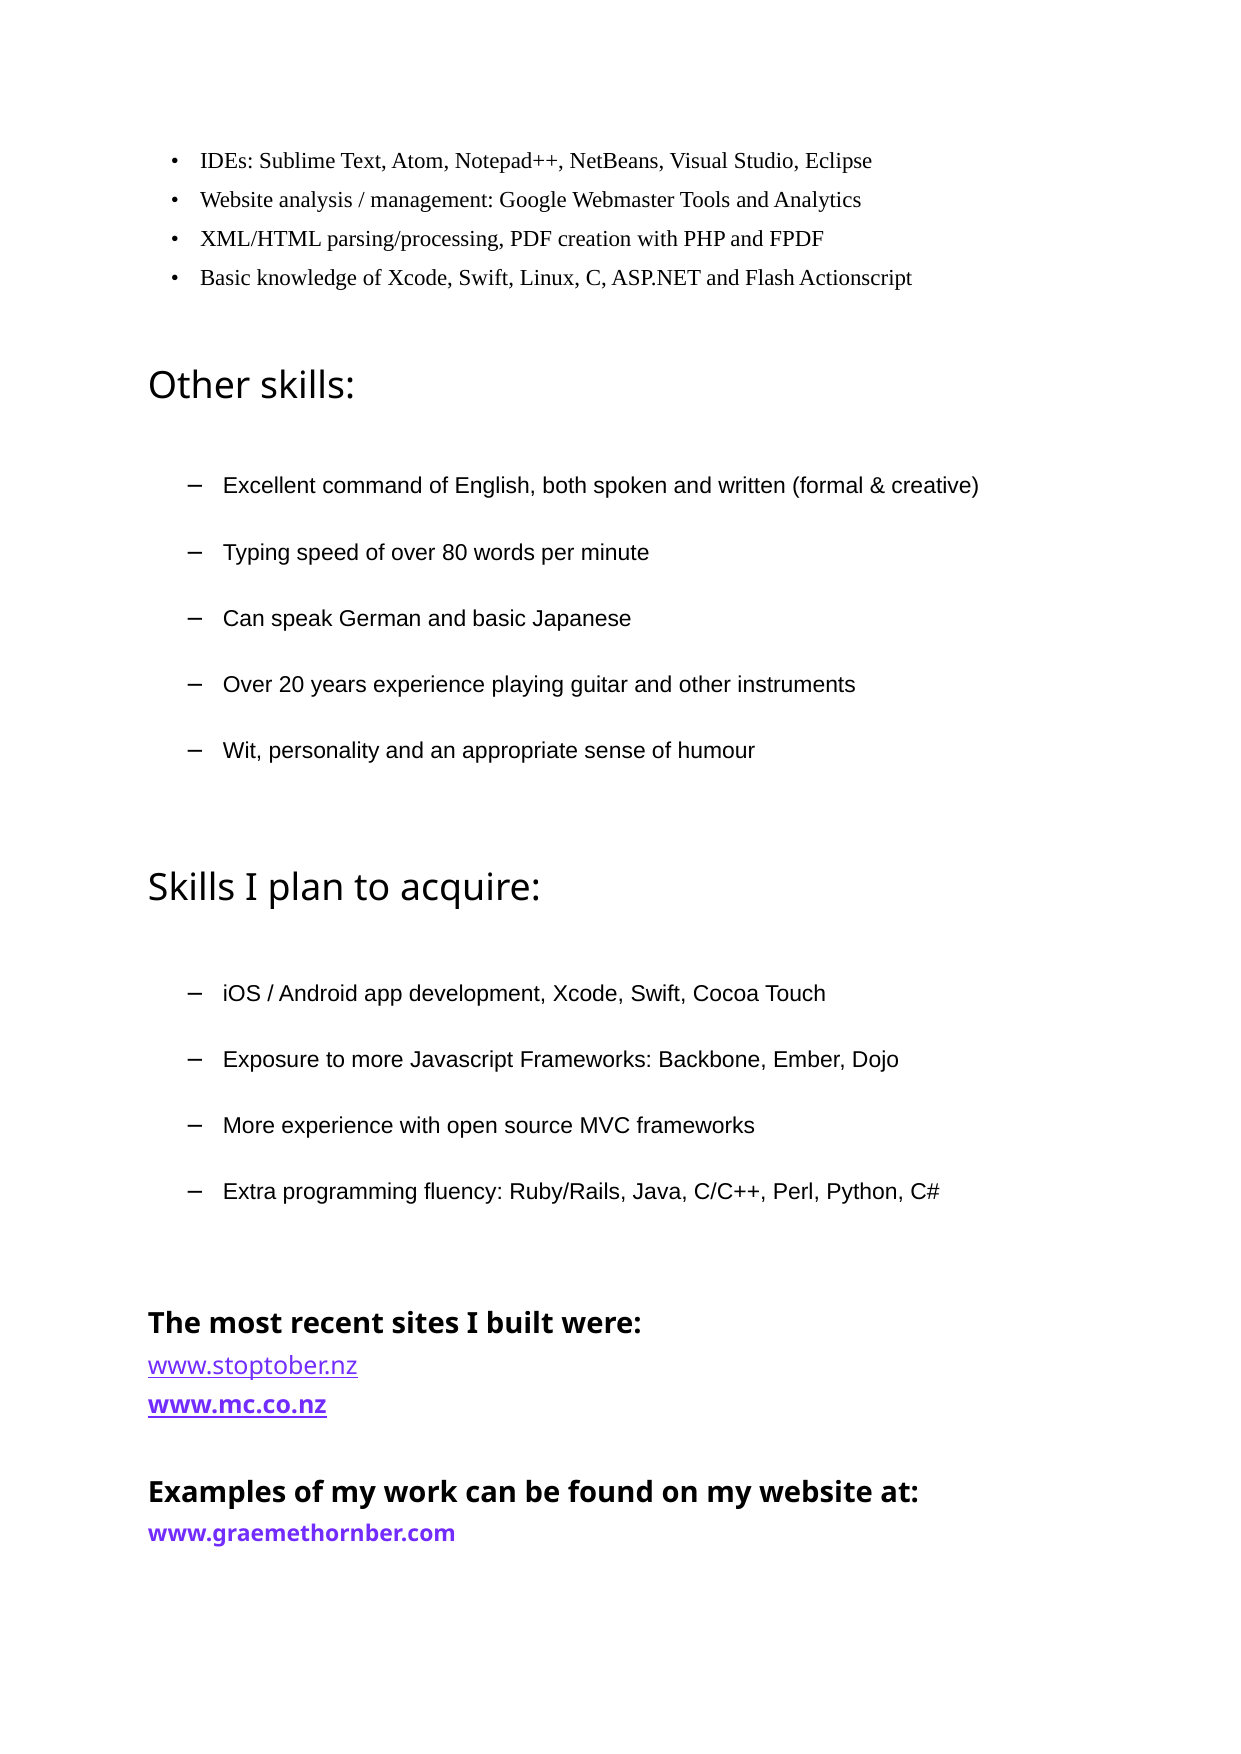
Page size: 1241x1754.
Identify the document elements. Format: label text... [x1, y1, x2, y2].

list More experience with open source MVC frameworks [185, 1109, 1093, 1140]
text www.graemethornber.com [148, 1517, 1093, 1549]
list Basic knowledge of Xcode, Swift, Linux, C, ASP.NET and Flash Actionscript [171, 264, 1093, 291]
list IDEs: Sublime Text, Atom, Notepad++, NetBeans, Visual Studio, Eclipse [171, 148, 1093, 174]
list XML/HTML parsing/processing, PDF creation with PHP and FPDF [171, 225, 1093, 252]
text Other skills: [148, 359, 1093, 410]
text www.mc.co.nz [148, 1387, 1093, 1421]
text Examples of my work can be found on my website at: [148, 1472, 1093, 1511]
text www.stoptober.nz [148, 1348, 1093, 1382]
list Website analysis / management: Google Webmaster Tools and Analytics [171, 186, 1093, 213]
list Typing speed of over 80 words per minute [185, 536, 1093, 567]
list Wit, personality and an appropriate sense of humour [185, 734, 1093, 765]
list Over 20 years experience playing guitar and other instruments [185, 668, 1093, 699]
list iOS / Android app development, Xcode, Swift, Cocoa Touch [185, 977, 1093, 1008]
text The most recent sites I built were: [148, 1302, 1093, 1342]
list Excellent command of English, both spoken and written (formal & creative) [185, 469, 1093, 501]
list Can speak German and basic Japanese [185, 602, 1093, 633]
text Skills I plan to acquire: [148, 861, 1093, 912]
list Exposure to more Javascript Frameworks: Backbone, Ember, Dojo [185, 1043, 1093, 1074]
list Extra programming fluency: Ruby/Rails, Java, C/C++, Perl, Python, C# [185, 1175, 1093, 1206]
